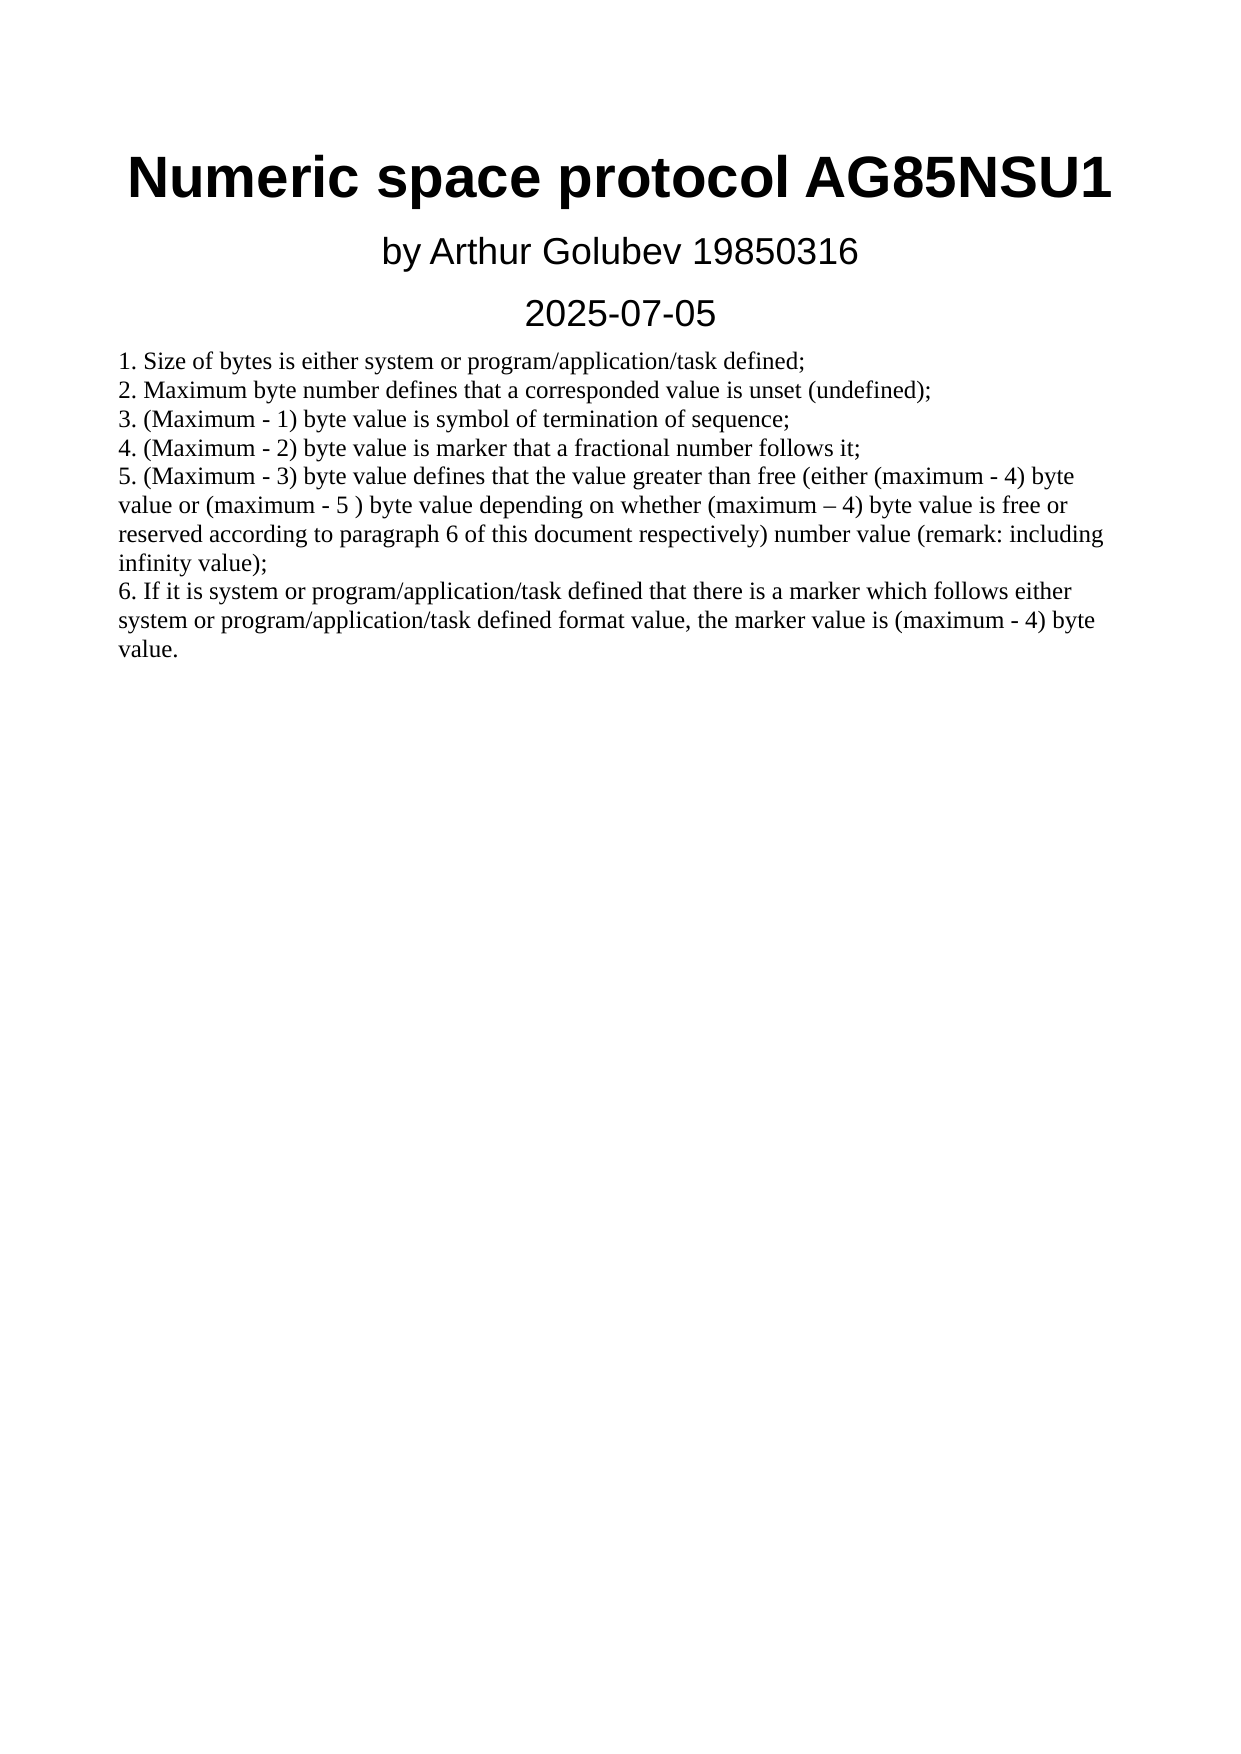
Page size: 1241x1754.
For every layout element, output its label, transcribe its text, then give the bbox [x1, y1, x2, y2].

subtitle 2025-07-05 [118, 291, 1122, 334]
text 3. (Maximum - 1) byte value is symbol of termination of sequence; [118, 404, 1122, 433]
subtitle by Arthur Golubev 19850316 [118, 229, 1122, 272]
text 1. Size of bytes is either system or program/application/task defined; [118, 346, 1122, 375]
text 2. Maximum byte number defines that a corresponded value is unset (undefined); [118, 375, 1122, 404]
text 5. (Maximum - 3) byte value defines that the value greater than free (either (maximum - 4) byte value or (maximum - 5 ) byte value depending on whether (maximum – 4) byte value is free or reserved according to paragraph 6 of this document respectively) number value (remark: including infinity value); [118, 461, 1122, 576]
text 6. If it is system or program/application/task defined that there is a marker which follows either system or program/application/task defined format value, the marker value is (maximum - 4) byte value. [118, 576, 1122, 663]
title Numeric space protocol AG85NSU1 [118, 143, 1122, 210]
text 4. (Maximum - 2) byte value is marker that a fractional number follows it; [118, 433, 1122, 461]
